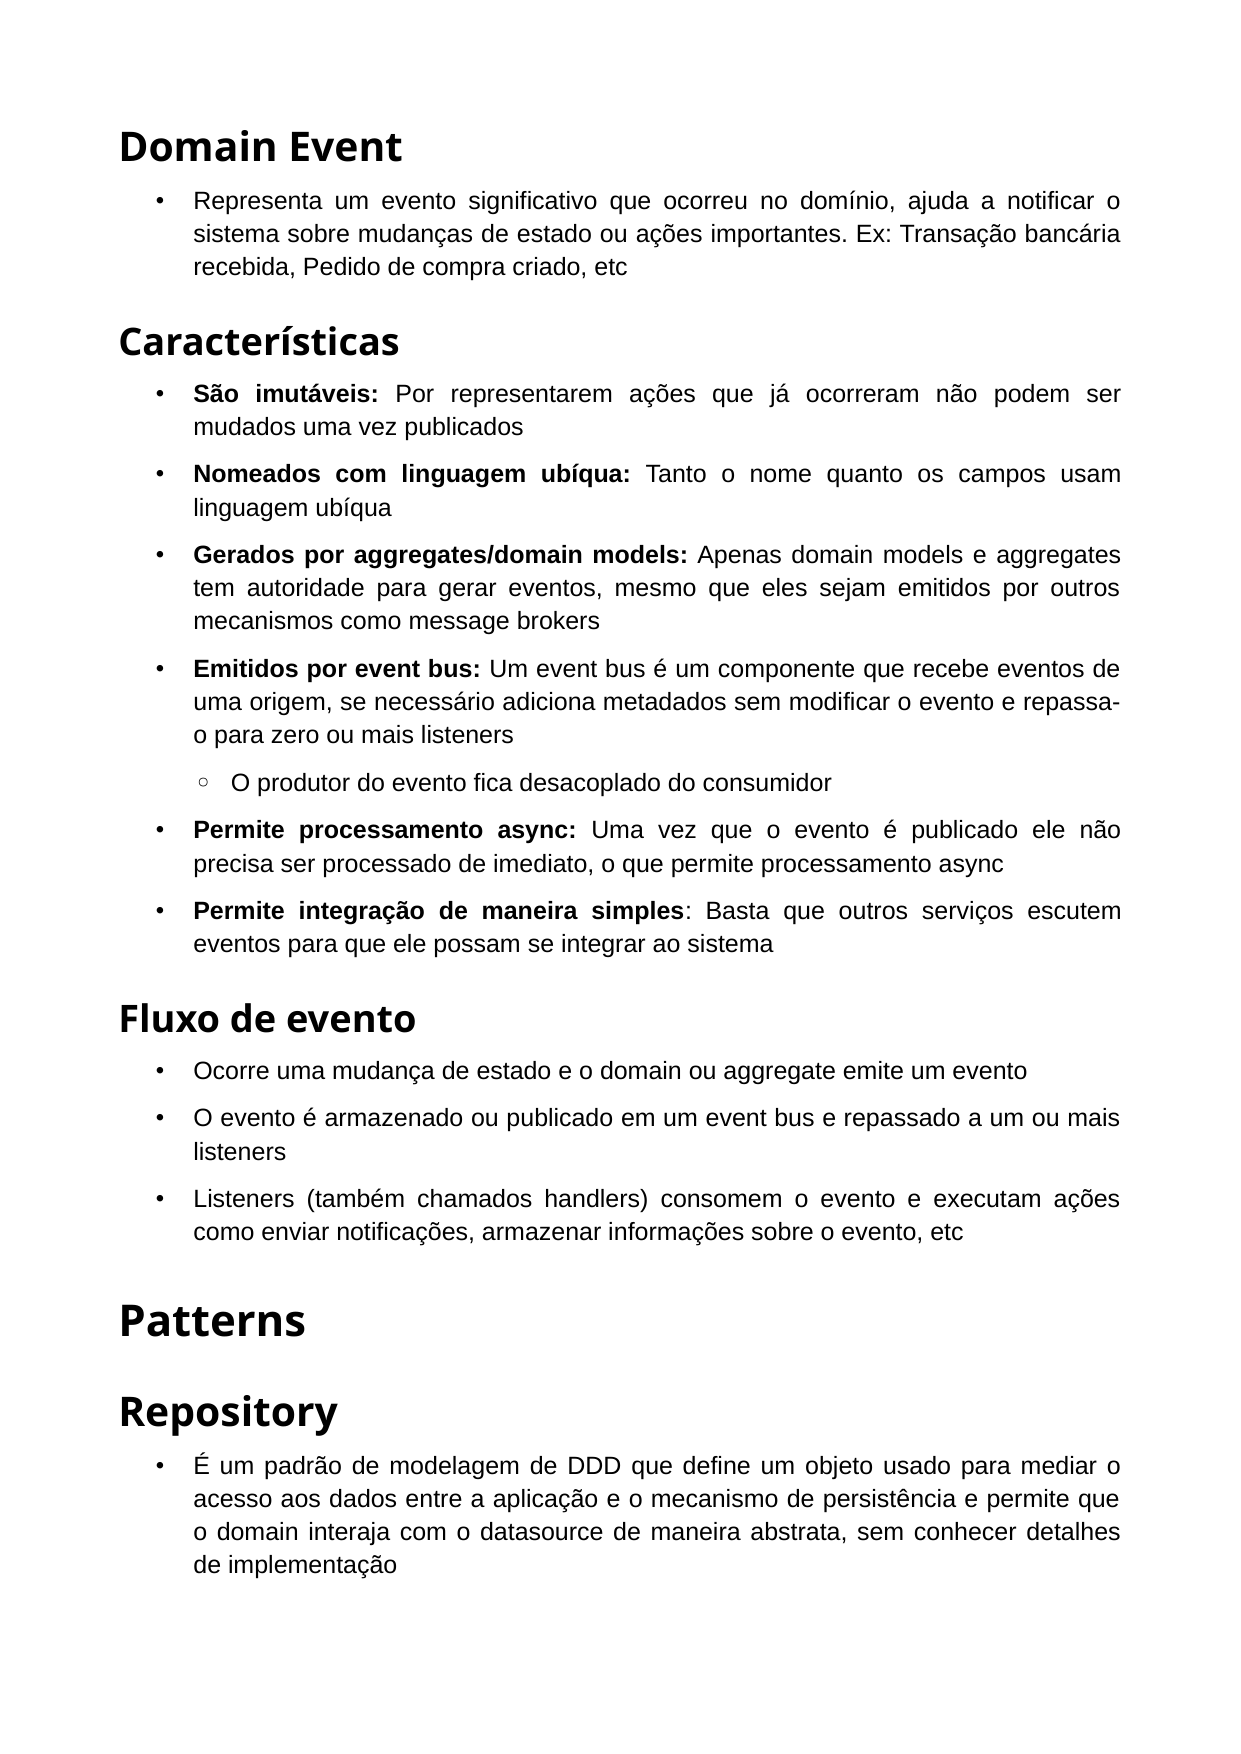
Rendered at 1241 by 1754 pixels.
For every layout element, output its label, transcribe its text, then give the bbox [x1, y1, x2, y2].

list O produtor do evento fica desacoplado do consumidor [193, 768, 1122, 797]
subtitle Patterns [118, 1290, 1122, 1349]
subtitle Repository [118, 1383, 1122, 1438]
list Listeners (também chamados handlers) consomem o evento e executam ações como enviar notificações, armazenar informações sobre o evento, etc [156, 1184, 1122, 1246]
subtitle Domain Event [118, 118, 1122, 174]
list São imutáveis: Por representarem ações que já ocorreram não podem ser mudados uma vez publicados [156, 379, 1122, 441]
list Gerados por aggregates/domain models: Apenas domain models e aggregates tem autoridade para gerar eventos, mesmo que eles sejam emitidos por outros mecanismos como message brokers [156, 540, 1122, 635]
list Emitidos por event bus: Um event bus é um componente que recebe eventos de uma origem, se necessário adiciona metadados sem modificar o evento e repassa-o para zero ou mais listeners [156, 654, 1122, 749]
subtitle Características [118, 314, 1122, 366]
list Ocorre uma mudança de estado e o domain ou aggregate emite um evento [156, 1056, 1122, 1084]
list Nomeados com linguagem ubíqua: Tanto o nome quanto os campos usam linguagem ubíqua [156, 459, 1122, 521]
list O evento é armazenado ou publicado em um event bus e repassado a um ou mais listeners [156, 1103, 1122, 1165]
list Permite integração de maneira simples: Basta que outros serviços escutem eventos para que ele possam se integrar ao sistema [156, 896, 1122, 958]
list Representa um evento significativo que ocorreu no domínio, ajuda a notificar o sistema sobre mudanças de estado ou ações importantes. Ex: Transação bancária recebida, Pedido de compra criado, etc [156, 186, 1122, 281]
list Permite processamento async: Uma vez que o evento é publicado ele não precisa ser processado de imediato, o que permite processamento async [156, 815, 1122, 877]
subtitle Fluxo de evento [118, 991, 1122, 1043]
list É um padrão de modelagem de DDD que define um objeto usado para mediar o acesso aos dados entre a aplicação e o mecanismo de persistência e permite que o domain interaja com o datasource de maneira abstrata, sem conhecer detalhes de implementação [156, 1451, 1122, 1579]
